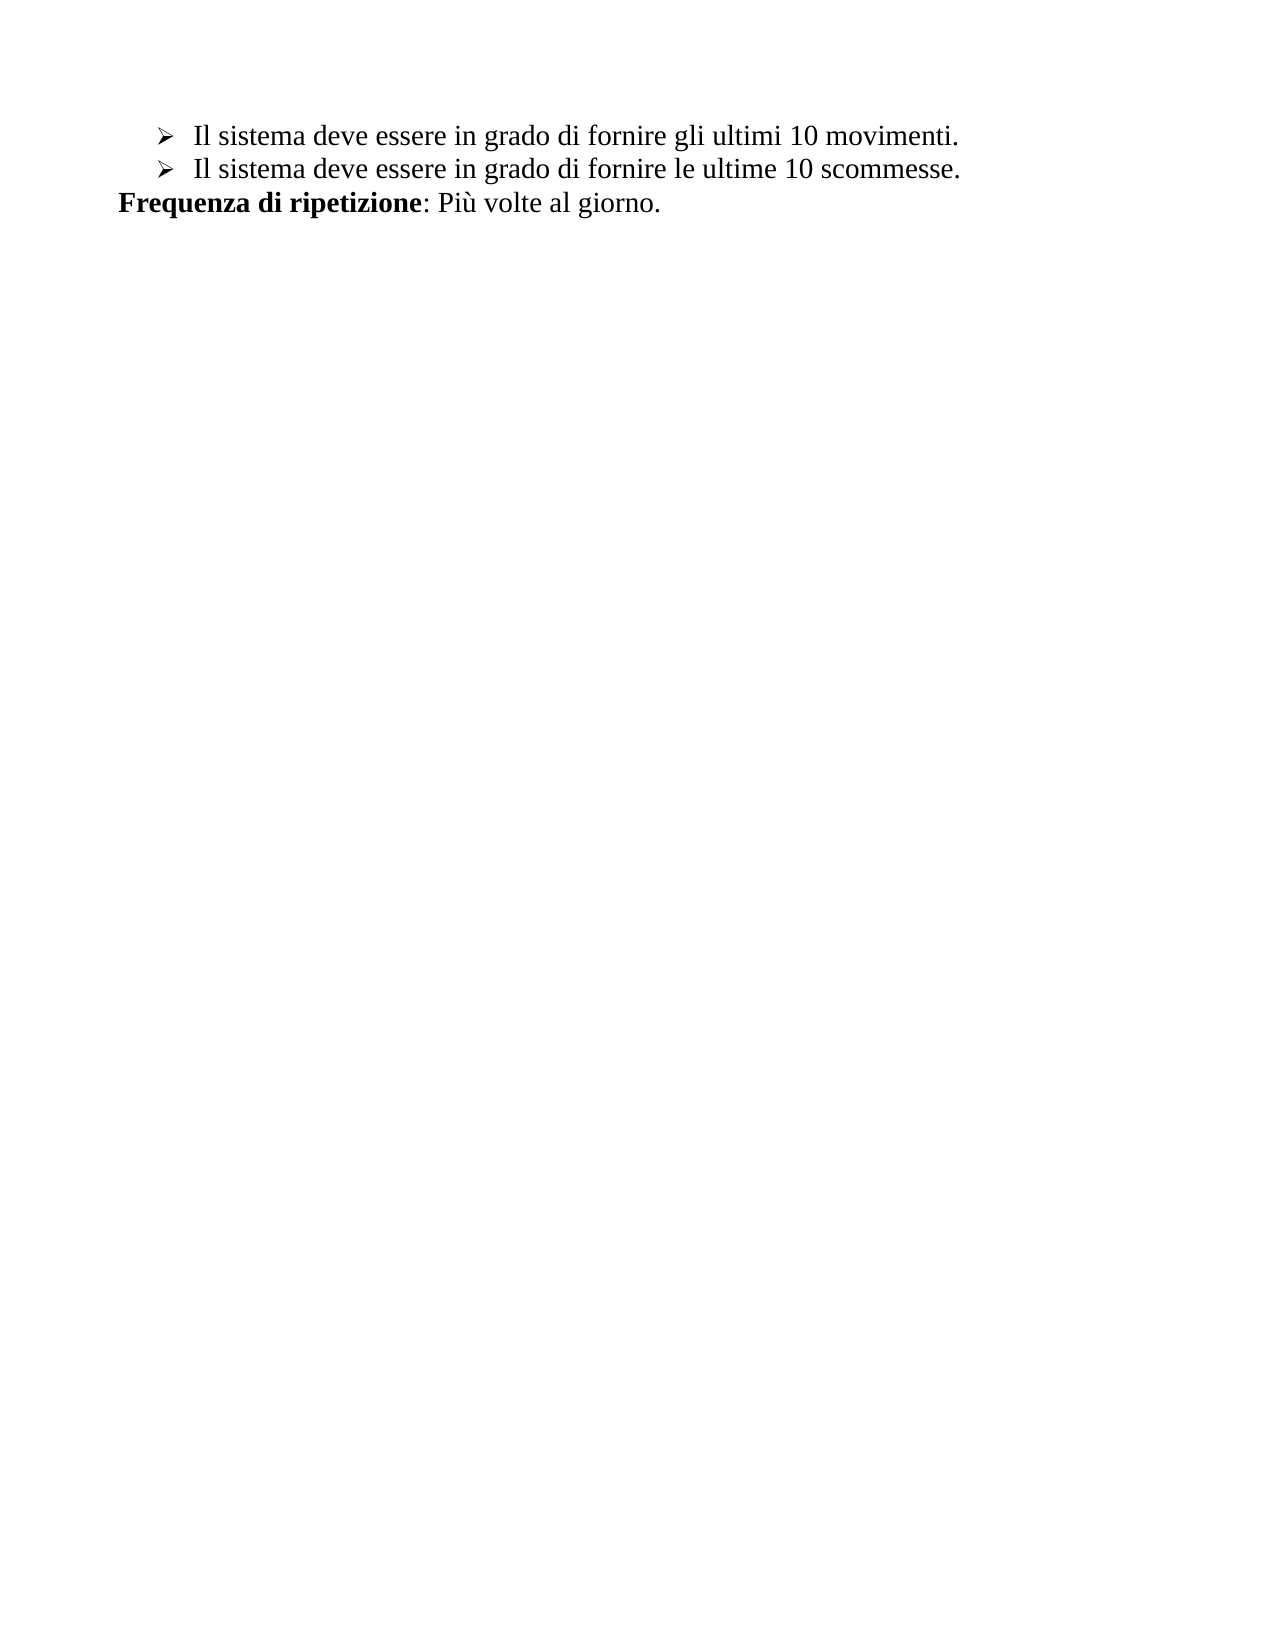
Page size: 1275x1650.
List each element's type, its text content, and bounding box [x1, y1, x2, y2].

text Frequenza di ripetizione: Più volte al giorno. [118, 185, 1157, 219]
list Il sistema deve essere in grado di fornire le ultime 10 scommesse. [156, 152, 1157, 185]
list Il sistema deve essere in grado di fornire gli ultimi 10 movimenti. [156, 118, 1157, 152]
